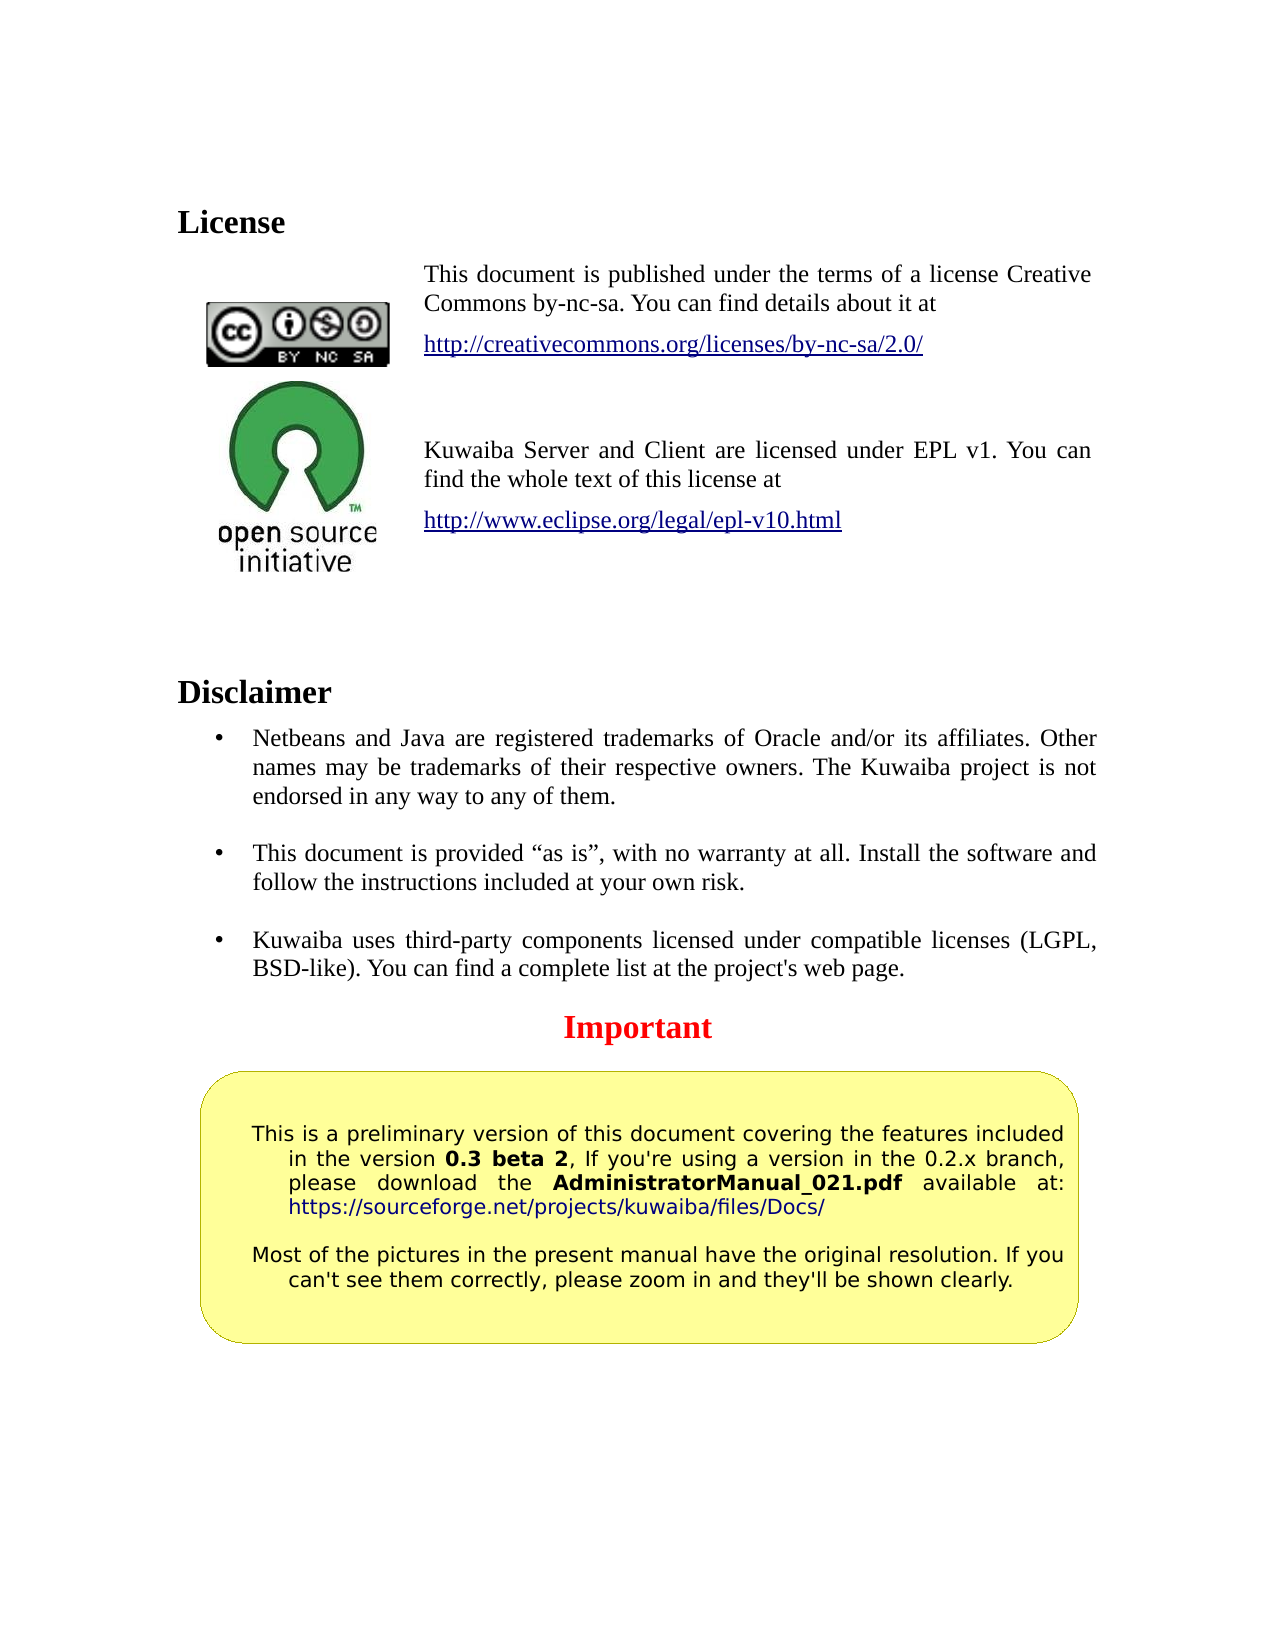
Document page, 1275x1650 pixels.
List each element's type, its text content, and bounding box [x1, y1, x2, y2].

subtitle Important [177, 1007, 1098, 1046]
table_cell Kuwaiba Server and Client are licensed under EPL v1. You can find the whole text of this license at http://www.eclipse.org/legal/epl-v10.html [418, 376, 1098, 606]
subtitle License [177, 202, 1098, 241]
list Netbeans and Java are registered trademarks of Oracle and/or its affiliates. Other names may be trademarks of their respective owners. The Kuwaiba project is not endorsed in any way to any of them. [215, 723, 1098, 810]
table_header [177, 253, 418, 376]
picture [206, 302, 390, 367]
table_header This document is published under the terms of a license Creative Commons by-nc-sa. You can find details about it at http://creativecommons.org/licenses/by-nc-sa/2.0/ [418, 253, 1098, 376]
subtitle Disclaimer [177, 672, 1098, 711]
table_cell [177, 376, 418, 606]
list Kuwaiba uses third-party components licensed under compatible licenses (LGPL, BSD-like). You can find a complete list at the project's web page. [215, 925, 1098, 982]
list This document is provided “as is”, with no warranty at all. Install the software and follow the instructions included at your own risk. [215, 838, 1098, 896]
picture [218, 381, 377, 572]
